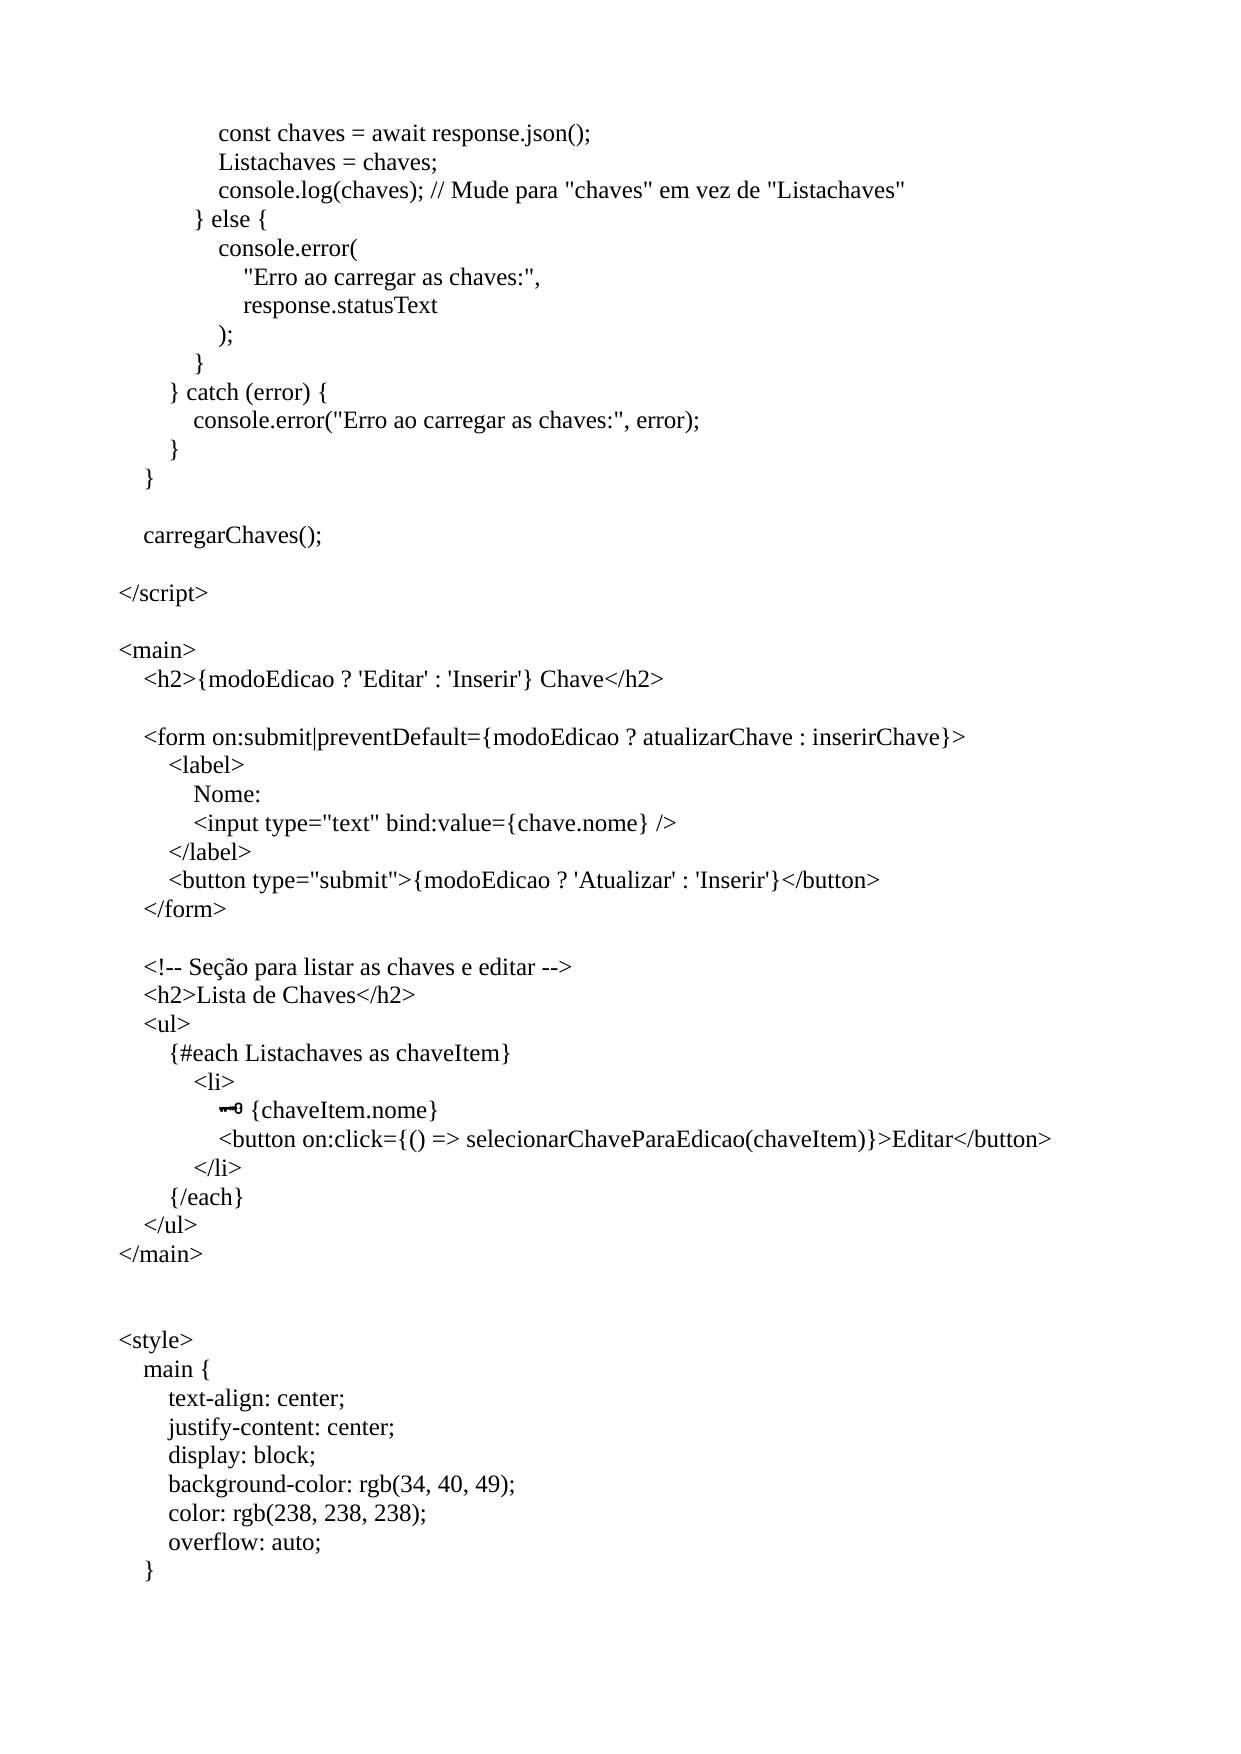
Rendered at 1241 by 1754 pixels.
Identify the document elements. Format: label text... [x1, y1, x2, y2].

text </script> [118, 578, 1122, 607]
text <input type="text" bind:value={chave.nome} /> [118, 808, 1122, 837]
text } [118, 1556, 1122, 1584]
text </ul> [118, 1211, 1122, 1239]
text </li> [118, 1153, 1122, 1182]
text <style> [118, 1326, 1122, 1354]
text justify-content: center; [118, 1412, 1122, 1441]
text <h2>Lista de Chaves</h2> [118, 981, 1122, 1009]
text display: block; [118, 1441, 1122, 1469]
text {#each Listachaves as chaveItem} [118, 1038, 1122, 1067]
text ); [118, 319, 1122, 348]
text <button type="submit">{modoEdicao ? 'Atualizar' : 'Inserir'}</button> [118, 866, 1122, 894]
text </label> [118, 837, 1122, 866]
text background-color: rgb(34, 40, 49); [118, 1469, 1122, 1498]
text } catch (error) { [118, 377, 1122, 406]
text text-align: center; [118, 1383, 1122, 1412]
text <button on:click={() => selecionarChaveParaEdicao(chaveItem)}>Editar</button> [118, 1124, 1122, 1153]
text console.error( [118, 233, 1122, 262]
text } [118, 463, 1122, 492]
text } else { [118, 204, 1122, 233]
text Listachaves = chaves; [118, 147, 1122, 176]
text Nome: [118, 779, 1122, 808]
text <li> [118, 1067, 1122, 1096]
text <form on:submit|preventDefault={modoEdicao ? atualizarChave : inserirChave}> [118, 722, 1122, 751]
text main { [118, 1354, 1122, 1383]
text <ul> [118, 1009, 1122, 1038]
text response.statusText [118, 291, 1122, 319]
text {/each} [118, 1182, 1122, 1211]
text </form> [118, 894, 1122, 923]
text </main> [118, 1239, 1122, 1268]
text console.error("Erro ao carregar as chaves:", error); [118, 406, 1122, 434]
text console.log(chaves); // Mude para "chaves" em vez de "Listachaves" [118, 176, 1122, 204]
text overflow: auto; [118, 1527, 1122, 1556]
text <label> [118, 751, 1122, 779]
text 🗝️ {chaveItem.nome} [118, 1096, 1122, 1124]
text <main> [118, 636, 1122, 664]
text const chaves = await response.json(); [118, 118, 1122, 147]
text <h2>{modoEdicao ? 'Editar' : 'Inserir'} Chave</h2> [118, 664, 1122, 693]
text } [118, 348, 1122, 377]
text <!-- Seção para listar as chaves e editar --> [118, 952, 1122, 981]
text carregarChaves(); [118, 521, 1122, 549]
text } [118, 434, 1122, 463]
text color: rgb(238, 238, 238); [118, 1498, 1122, 1527]
text "Erro ao carregar as chaves:", [118, 262, 1122, 291]
